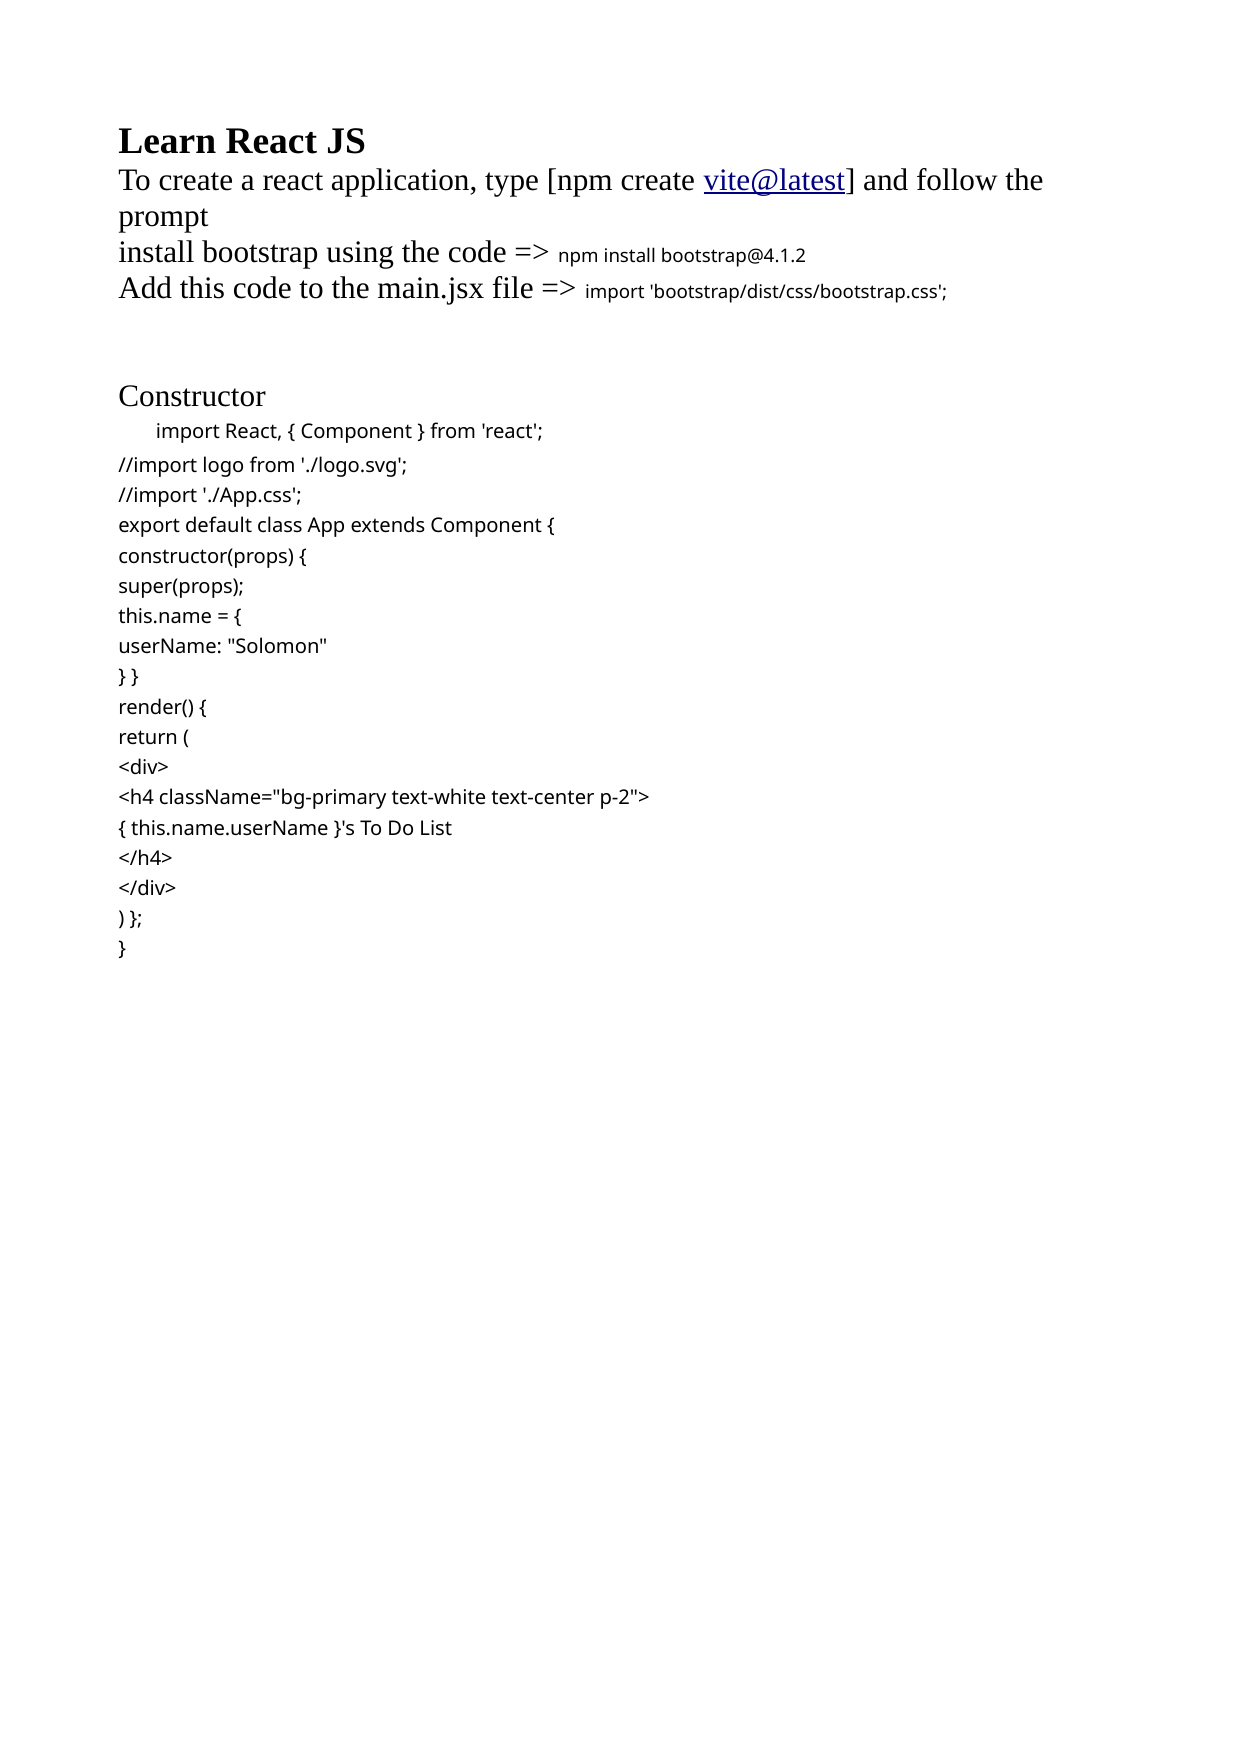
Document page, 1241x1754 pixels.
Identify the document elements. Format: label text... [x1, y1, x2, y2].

text <div> [118, 750, 1122, 781]
text install bootstrap using the code => npm install bootstrap@4.1.2 [118, 233, 1122, 269]
text } [118, 932, 1122, 962]
text render() { [118, 690, 1122, 720]
text Add this code to the main.jsx file => import 'bootstrap/dist/css/bootstrap.css'; [118, 269, 1122, 305]
text //import logo from './logo.svg'; [118, 448, 1122, 478]
text Constructor [118, 377, 1122, 413]
text this.name = { [118, 599, 1122, 629]
text To create a react application, type [npm create vite@latest] and follow the prompt [118, 161, 1122, 233]
text </h4> [118, 841, 1122, 871]
text ) }; [118, 901, 1122, 932]
text </div> [118, 871, 1122, 901]
text constructor(props) { [118, 539, 1122, 569]
text } } [118, 660, 1122, 690]
text super(props); [118, 569, 1122, 599]
text //import './App.css'; [118, 478, 1122, 509]
text import React, { Component } from 'react'; [118, 413, 1122, 448]
text Learn React JS [118, 118, 1122, 161]
text { this.name.userName }'s To Do List [118, 811, 1122, 841]
text export default class App extends Component { [118, 509, 1122, 539]
text userName: "Solomon" [118, 629, 1122, 660]
text return ( [118, 720, 1122, 750]
text <h4 className="bg-primary text-white text-center p-2"> [118, 781, 1122, 811]
